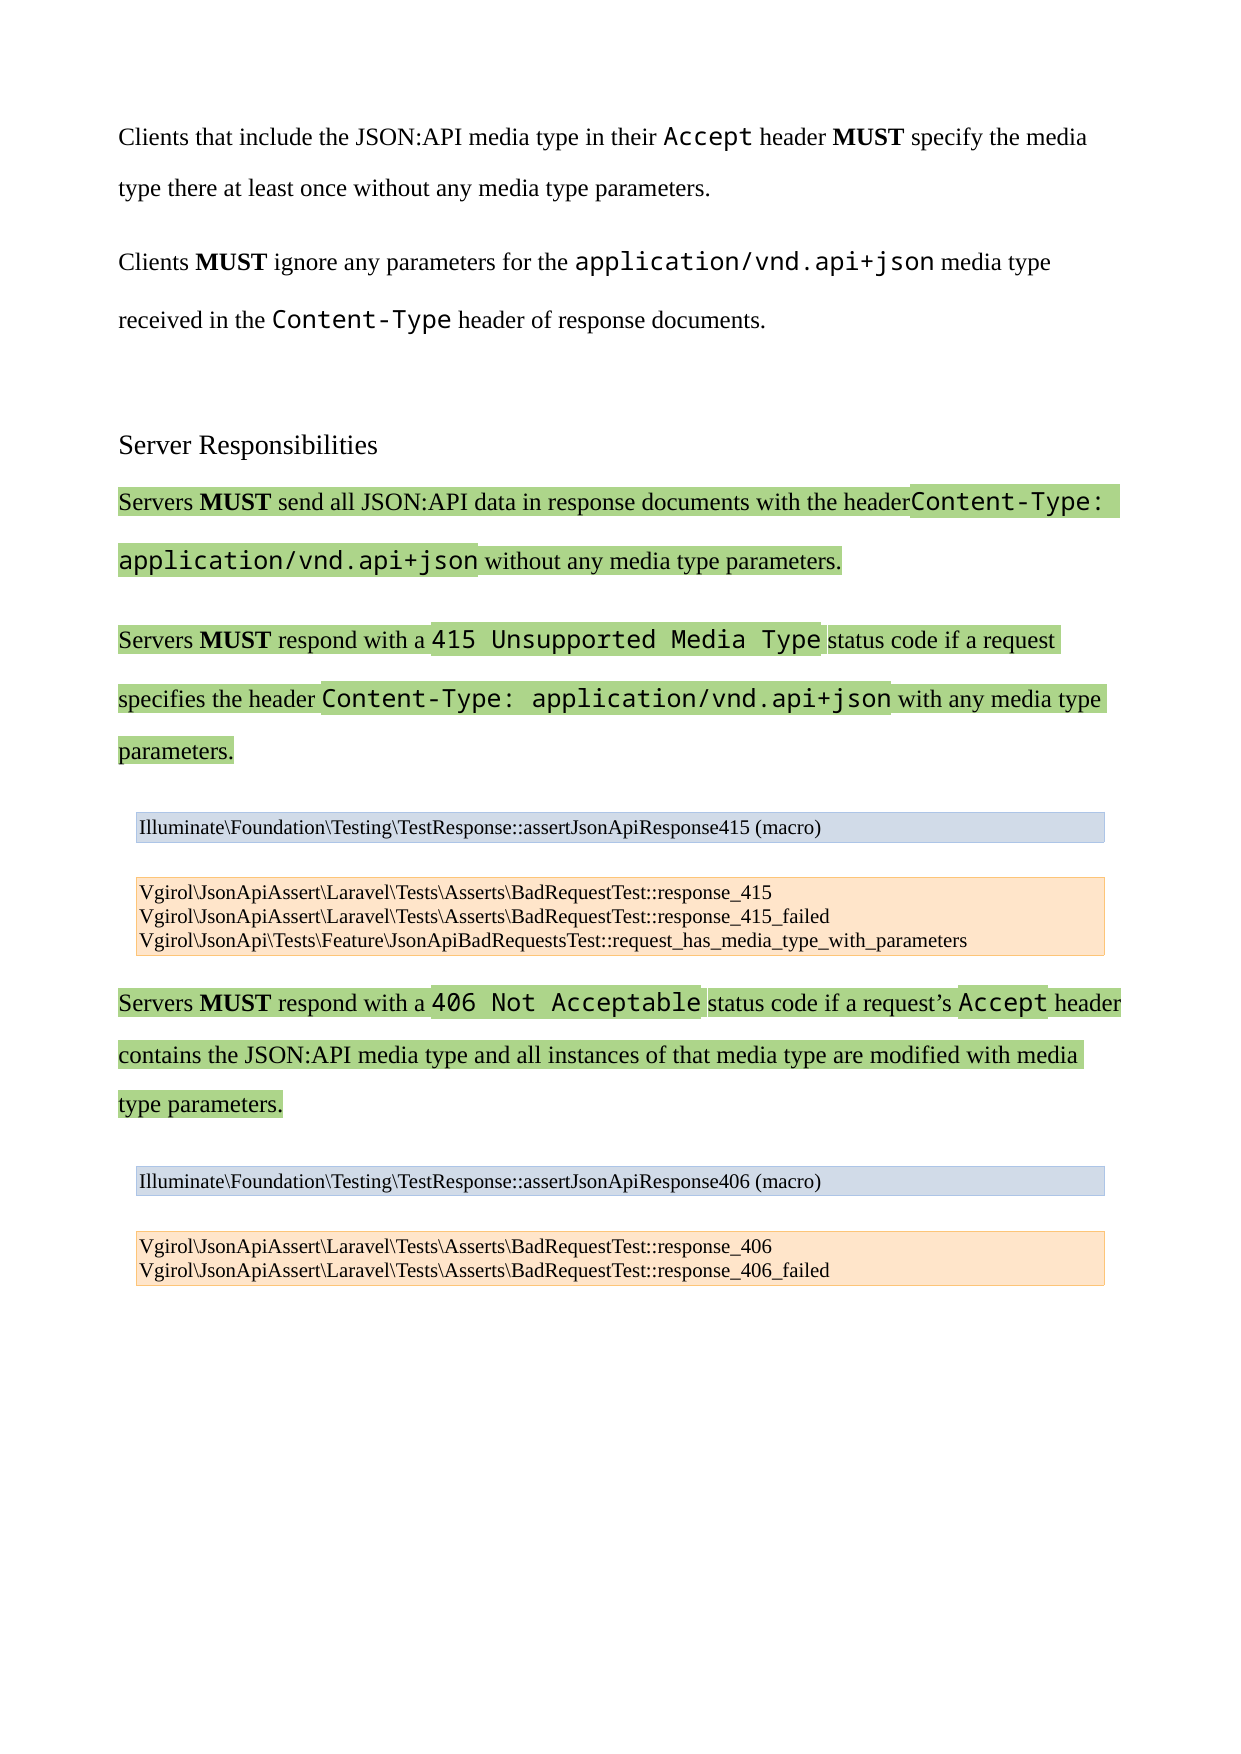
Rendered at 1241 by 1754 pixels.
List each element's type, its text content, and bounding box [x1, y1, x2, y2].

text Vgirol\JsonApiAssert\Laravel\Tests\Asserts\BadRequestTest::response_415 [137, 878, 1104, 901]
subtitle Server Responsibilities [118, 428, 1122, 460]
text Illuminate\Foundation\Testing\TestResponse::assertJsonApiResponse406 (macro) [137, 1167, 1104, 1195]
text Vgirol\JsonApiAssert\Laravel\Tests\Asserts\BadRequestTest::response_415_failed [137, 901, 1104, 925]
text Servers MUST respond with a 406 Not Acceptable status code if a request’s Accept header contains the JSON:API media type and all instances of that media type are modified with media type parameters. [118, 985, 1122, 1118]
text Servers MUST respond with a 415 Unsupported Media Type status code if a request specifies the header Content-Type: application/vnd.api+json with any media type parameters. [118, 622, 1122, 764]
text Vgirol\JsonApiAssert\Laravel\Tests\Asserts\BadRequestTest::response_406_failed [137, 1255, 1104, 1285]
text Vgirol\JsonApiAssert\Laravel\Tests\Asserts\BadRequestTest::response_406 [137, 1232, 1104, 1255]
text Vgirol\JsonApi\Tests\Feature\JsonApiBadRequestsTest::request_has_media_type_with_parameters [137, 925, 1104, 955]
text Servers MUST send all JSON:API data in response documents with the headerContent-Type: application/vnd.api+json without any media type parameters. [118, 484, 1122, 577]
text Clients that include the JSON:API media type in their Accept header MUST specify the media type there at least once without any media type parameters. [118, 118, 1122, 202]
text Clients MUST ignore any parameters for the application/vnd.api+json media type received in the Content-Type header of response documents. [118, 243, 1122, 336]
text Illuminate\Foundation\Testing\TestResponse::assertJsonApiResponse415 (macro) [137, 813, 1104, 842]
